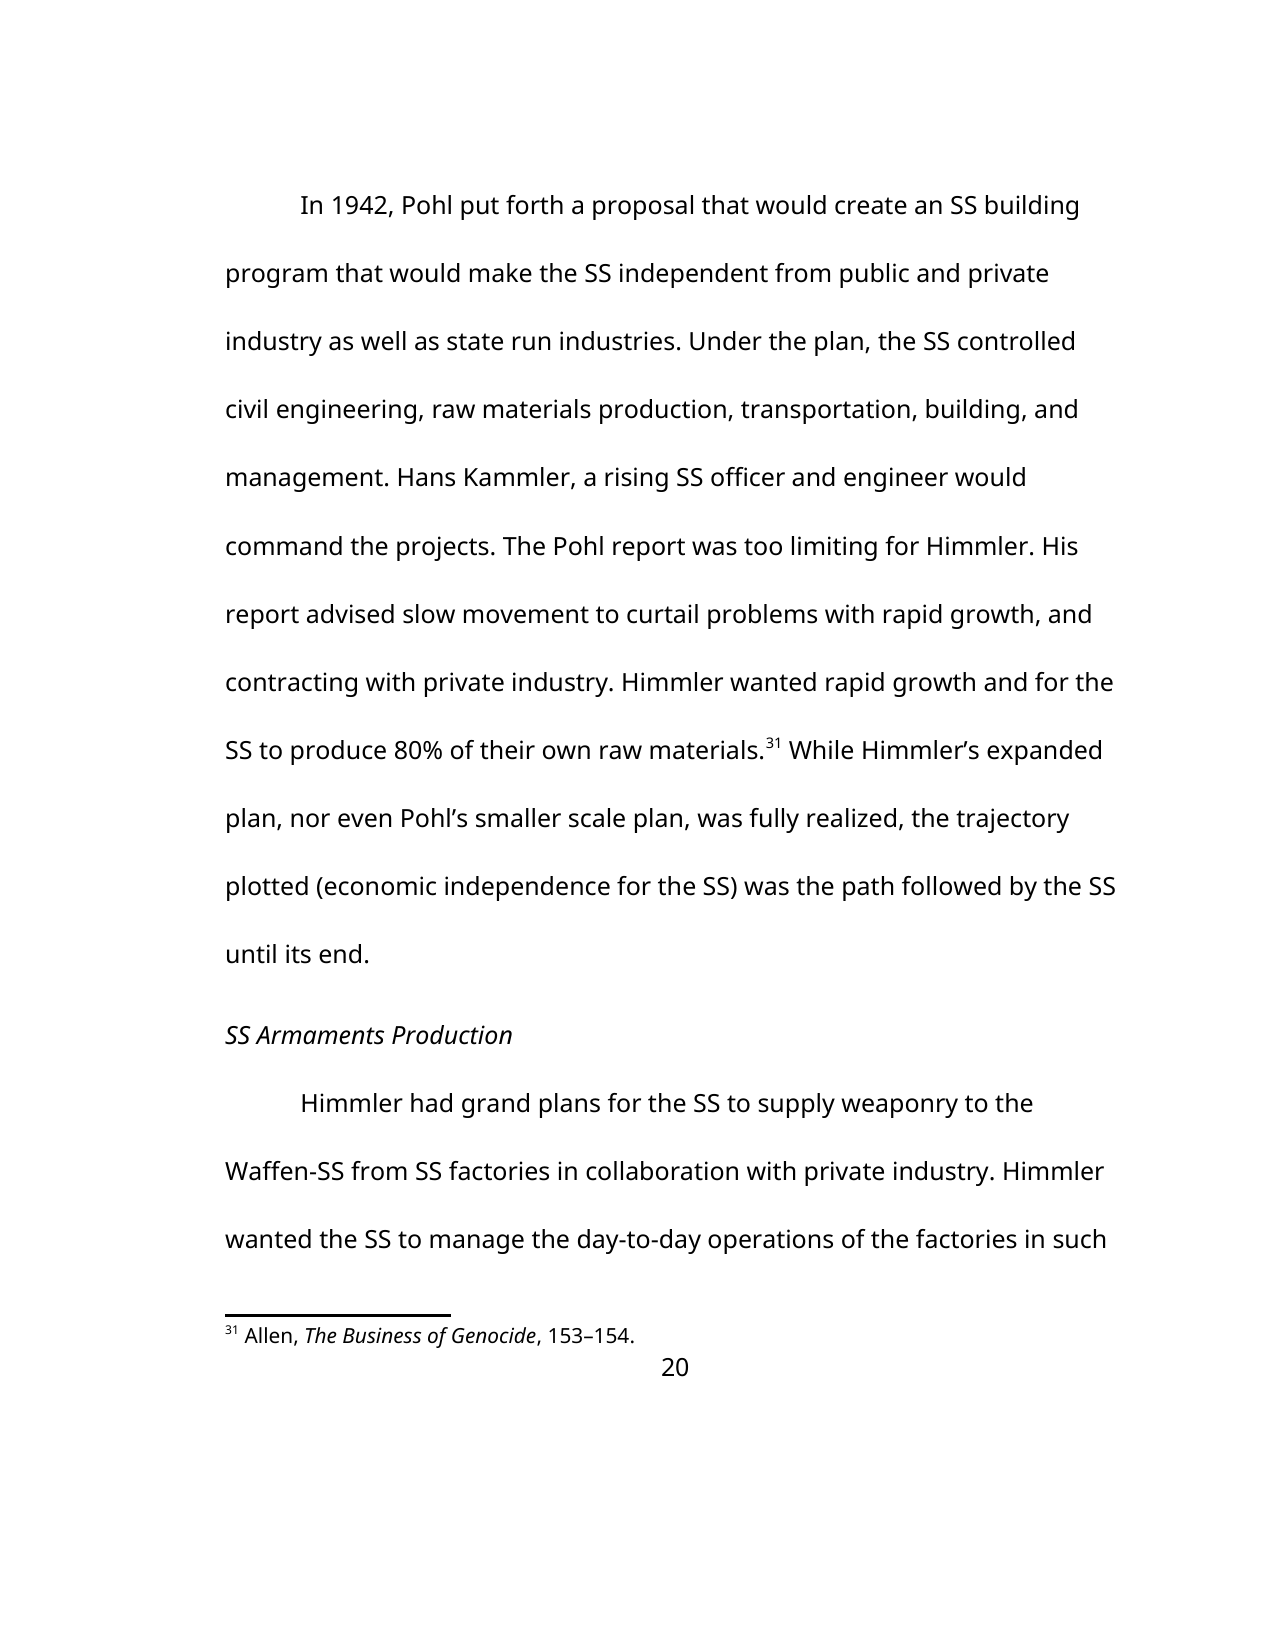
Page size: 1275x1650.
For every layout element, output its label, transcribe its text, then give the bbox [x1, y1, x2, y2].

text SS Armaments Production [225, 1017, 1125, 1052]
text Allen, The Business of Genocide, 153–154. [225, 1322, 1125, 1350]
text In 1942, Pohl put forth a proposal that would create an SS building program that would make the SS independent from public and private industry as well as state run industries. Under the plan, the SS controlled civil engineering, raw materials production, transportation, building, and management. Hans Kammler, a rising SS officer and engineer would command the projects. The Pohl report was too limiting for Himmler. His report advised slow movement to curtail problems with rapid growth, and contracting with private industry. Himmler wanted rapid growth and for the SS to produce 80% of their own raw materials. While Himmler’s expanded plan, nor even Pohl’s smaller scale plan, was fully realized, the trajectory plotted (economic independence for the SS) was the path followed by the SS until its end. [225, 187, 1125, 971]
text Himmler had grand plans for the SS to supply weaponry to the Waffen-SS from SS factories in collaboration with private industry. Himmler wanted the SS to manage the day-to-day operations of the factories in such [225, 1086, 1125, 1256]
